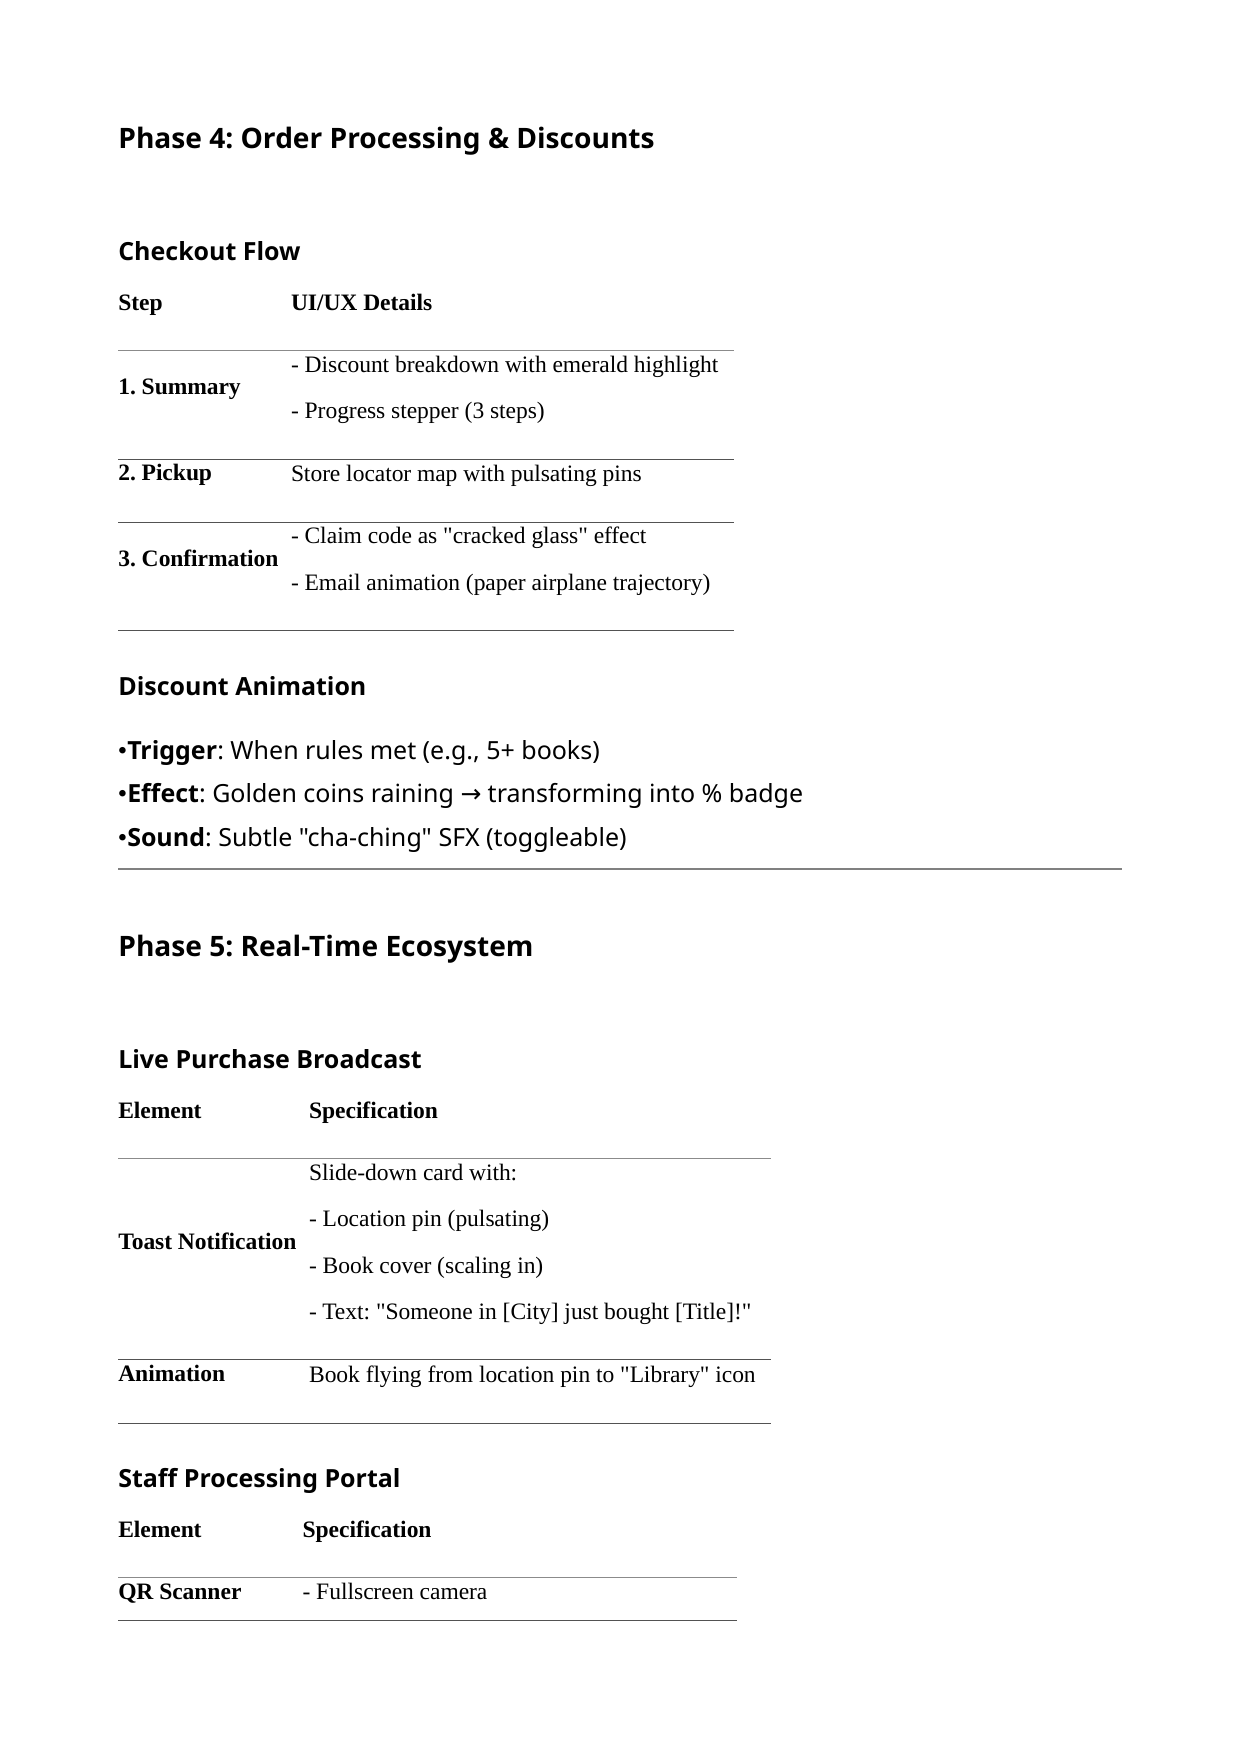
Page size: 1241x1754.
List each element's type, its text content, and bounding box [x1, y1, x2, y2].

table_cell - Claim code as "cracked glass" effect - Email animation (paper airplane trajectory) [291, 523, 734, 630]
subtitle Discount Animation [118, 658, 1122, 702]
table_cell Store locator map with pulsating pins [291, 460, 734, 522]
table_cell - Fullscreen camera [303, 1578, 737, 1620]
subtitle Phase 5: Real-Time Ecosystem [118, 926, 1122, 964]
table_header Element [118, 1096, 309, 1158]
subtitle Staff Processing Portal [118, 1451, 1122, 1495]
subtitle Phase 4: Order Processing & Discounts [118, 118, 1122, 156]
table_header Specification [303, 1515, 737, 1577]
table_cell - Discount breakdown with emerald highlight - Progress stepper (3 steps) [291, 351, 734, 458]
table_cell Animation [118, 1360, 309, 1423]
list Sound: Subtle "cha-ching" SFX (toggleable) [118, 810, 1122, 854]
table_cell QR Scanner [118, 1578, 302, 1620]
table_header Specification [309, 1096, 771, 1158]
table_cell Toast Notification [118, 1159, 309, 1359]
table_header Step [118, 288, 291, 350]
list Trigger: When rules met (e.g., 5+ books) [118, 723, 1122, 766]
table_cell 3. Confirmation [118, 523, 291, 630]
table_cell 1. Summary [118, 351, 291, 458]
table_cell Book flying from location pin to "Library" icon [309, 1360, 771, 1423]
subtitle Checkout Flow [118, 224, 1122, 268]
table_header Element [118, 1515, 302, 1577]
table_cell Slide-down card with: - Location pin (pulsating) - Book cover (scaling in) - Text: "Someone in [City] just bought [Title]!" [309, 1159, 771, 1359]
table_header UI/UX Details [291, 288, 734, 350]
list Effect: Golden coins raining → transforming into % badge [118, 766, 1122, 810]
subtitle Live Purchase Broadcast [118, 1032, 1122, 1076]
table_cell 2. Pickup [118, 460, 291, 522]
